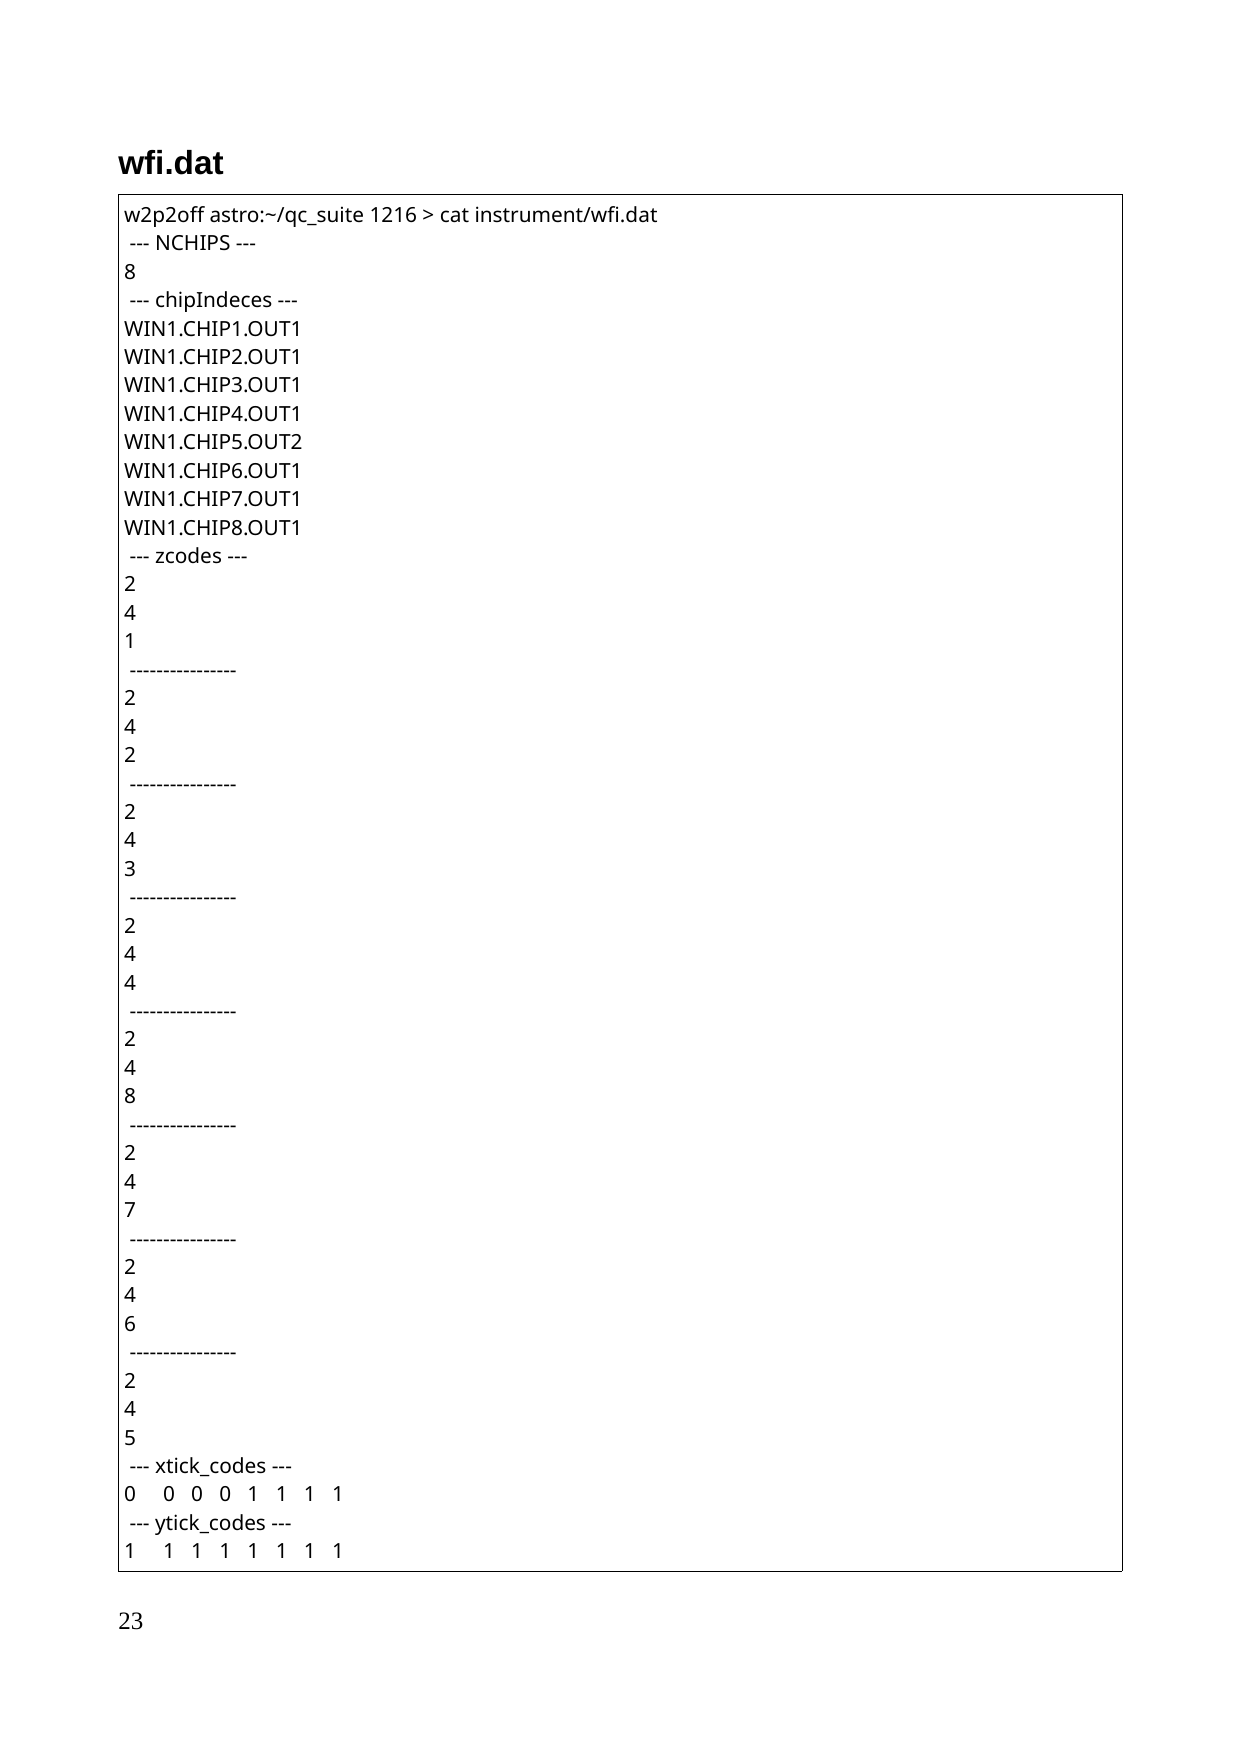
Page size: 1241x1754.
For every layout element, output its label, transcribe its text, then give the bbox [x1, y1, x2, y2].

table_header w2p2off astro:~/qc_suite 1216 > cat instrument/wfi.dat --- NCHIPS --- 8 --- chipIndeces --- WIN1.CHIP1.OUT1 WIN1.CHIP2.OUT1 WIN1.CHIP3.OUT1 WIN1.CHIP4.OUT1 WIN1.CHIP5.OUT2 WIN1.CHIP6.OUT1 WIN1.CHIP7.OUT1 WIN1.CHIP8.OUT1 --- zcodes --- 2 4 1 ---------------- 2 4 2 ---------------- 2 4 3 ---------------- 2 4 4 ---------------- 2 4 8 ---------------- 2 4 7 ---------------- 2 4 6 ---------------- 2 4 5 --- xtick_codes --- 0 0 0 0 1 1 1 1 --- ytick_codes --- 1 1 1 1 1 1 1 1 [119, 195, 1122, 1571]
subtitle wfi.dat [118, 143, 1122, 182]
